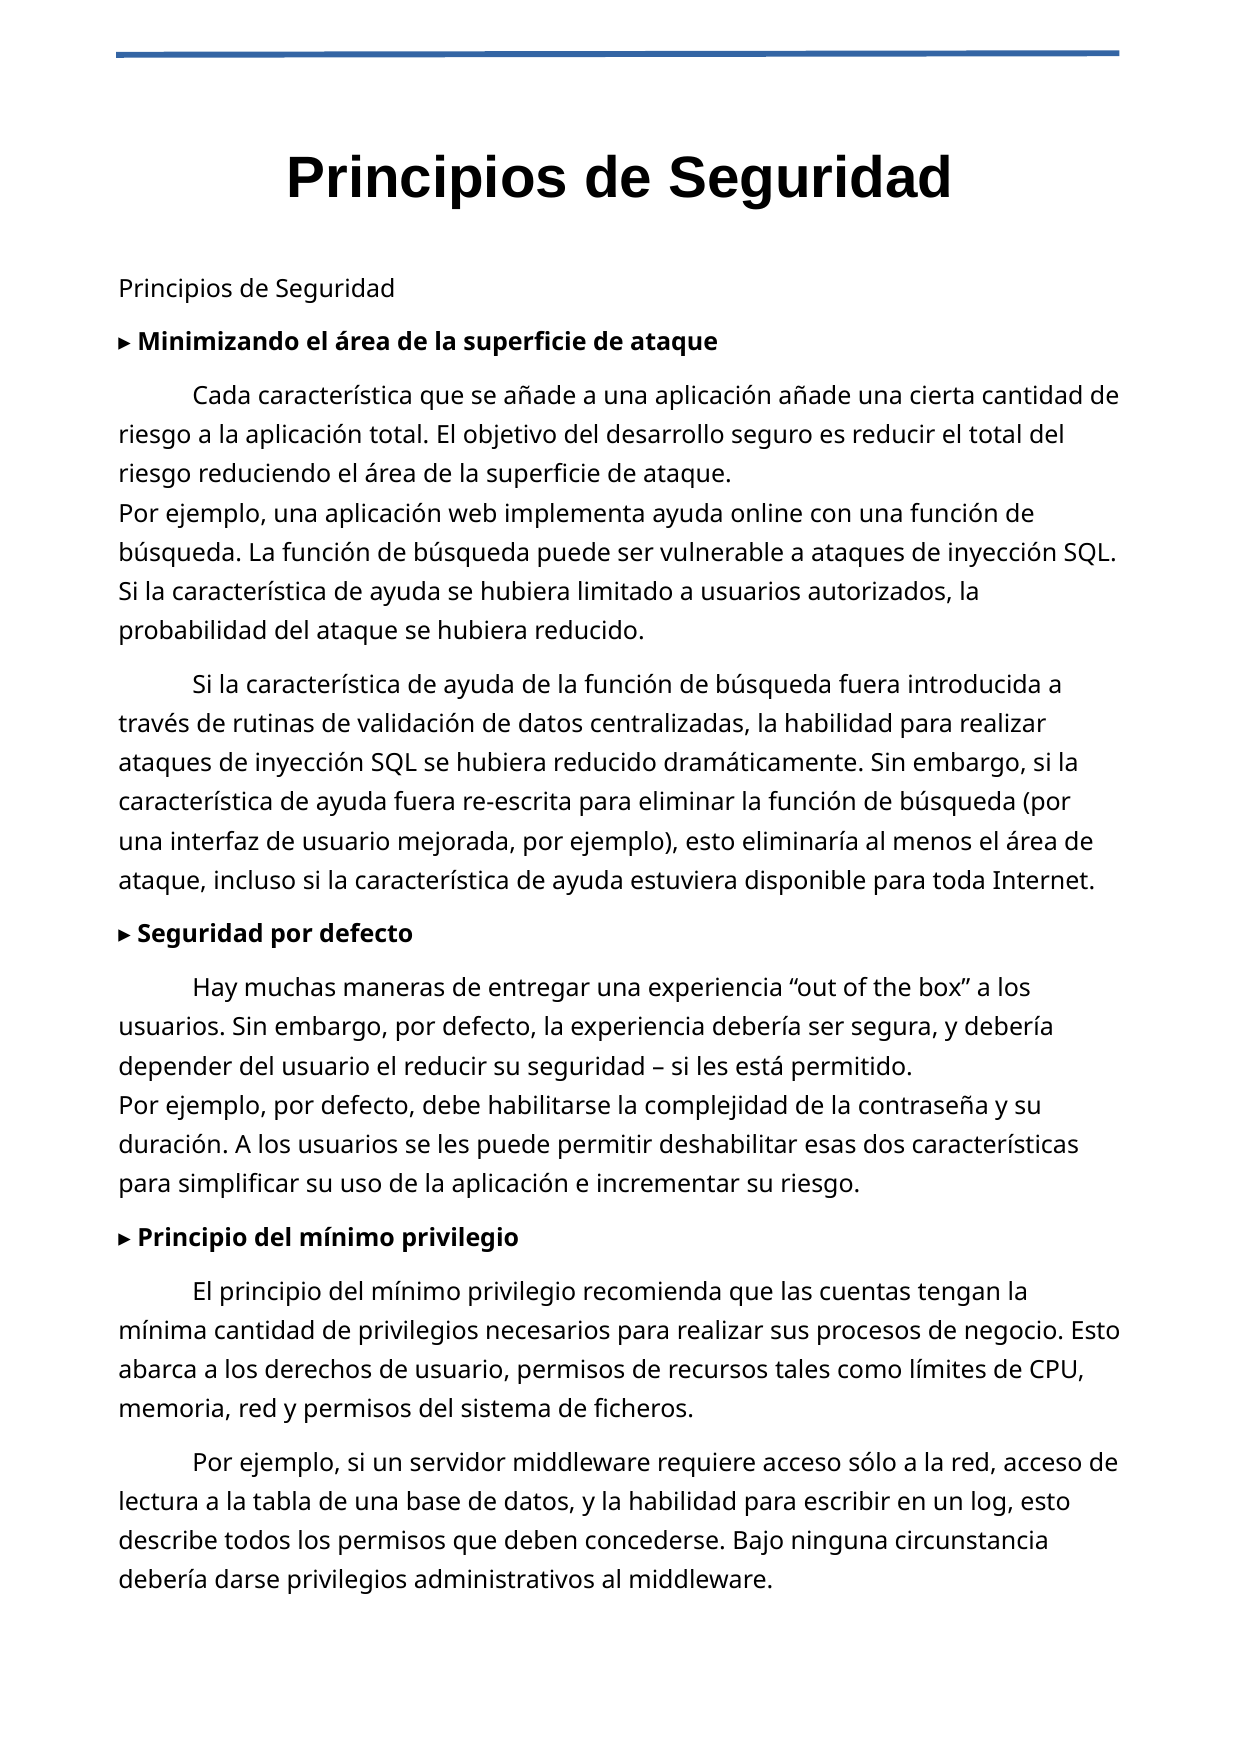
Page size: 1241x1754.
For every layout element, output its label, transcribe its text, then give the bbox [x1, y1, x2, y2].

text Cada característica que se añade a una aplicación añade una cierta cantidad de riesgo a la aplicación total. El objetivo del desarrollo seguro es reducir el total del riesgo reduciendo el área de la superficie de ataque. Por ejemplo, una aplicación web implementa ayuda online con una función de búsqueda. La función de búsqueda puede ser vulnerable a ataques de inyección SQL. Si la característica de ayuda se hubiera limitado a usuarios autorizados, la probabilidad del ataque se hubiera reducido. [118, 378, 1122, 647]
text Hay muchas maneras de entregar una experiencia “out of the box” a los usuarios. Sin embargo, por defecto, la experiencia debería ser segura, y debería depender del usuario el reducir su seguridad – si les está permitido. Por ejemplo, por defecto, debe habilitarse la complejidad de la contraseña y su duración. A los usuarios se les puede permitir deshabilitar esas dos características para simplificar su uso de la aplicación e incrementar su riesgo. [118, 970, 1122, 1200]
text El principio del mínimo privilegio recomienda que las cuentas tengan la mínima cantidad de privilegios necesarios para realizar sus procesos de negocio. Esto abarca a los derechos de usuario, permisos de recursos tales como límites de CPU, memoria, red y permisos del sistema de ficheros. [118, 1273, 1122, 1425]
text Si la característica de ayuda de la función de búsqueda fuera introducida a través de rutinas de validación de datos centralizadas, la habilidad para realizar ataques de inyección SQL se hubiera reducido dramáticamente. Sin embargo, si la característica de ayuda fuera re-escrita para eliminar la función de búsqueda (por una interfaz de usuario mejorada, por ejemplo), esto eliminaría al menos el área de ataque, incluso si la característica de ayuda estuviera disponible para toda Internet. [118, 667, 1122, 896]
text Por ejemplo, si un servidor middleware requiere acceso sólo a la red, acceso de lectura a la tabla de una base de datos, y la habilidad para escribir en un log, esto describe todos los permisos que deben concederse. Bajo ninguna circunstancia debería darse privilegios administrativos al middleware. [118, 1444, 1122, 1596]
text ▸ Seguridad por defecto [118, 916, 1122, 950]
text Principios de Seguridad [118, 270, 1122, 304]
title Principios de Seguridad [118, 143, 1122, 210]
text ▸ Principio del mínimo privilegio [118, 1219, 1122, 1253]
text ▸ Minimizando el área de la superficie de ataque [118, 324, 1122, 358]
